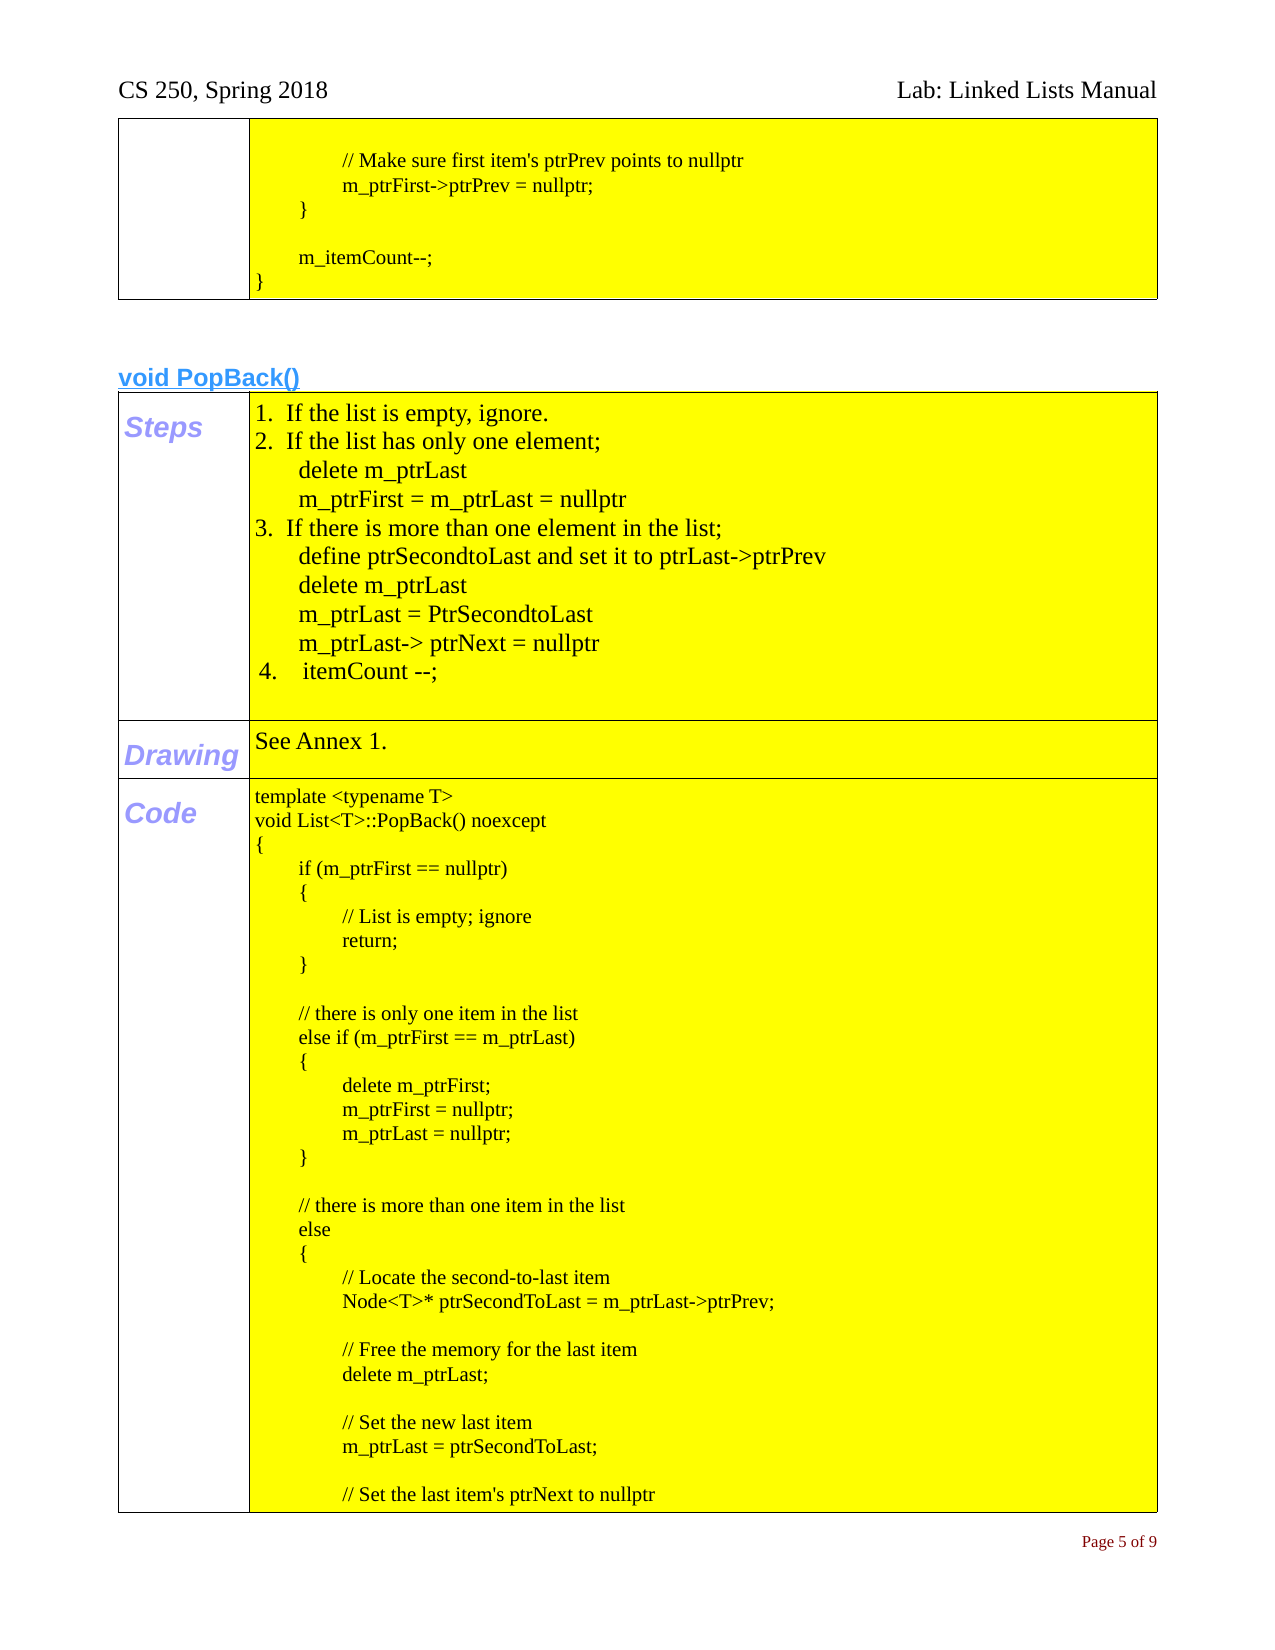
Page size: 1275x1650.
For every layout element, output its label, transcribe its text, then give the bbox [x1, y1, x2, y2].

table_cell See Annex 1. [250, 721, 1157, 778]
table_cell // Make sure first item's ptrPrev points to nullptr m_ptrFirst->ptrPrev = nullptr; } m_itemCount--; } [250, 119, 1157, 298]
subtitle void PopBack() [118, 363, 1157, 391]
table_cell Code [119, 779, 249, 1512]
table_cell [119, 119, 249, 298]
table_cell template <typename T> void List<T>::PopBack() noexcept { if (m_ptrFirst == nullptr) { // List is empty; ignore return; } // there is only one item in the list else if (m_ptrFirst == m_ptrLast) { delete m_ptrFirst; m_ptrFirst = nullptr; m_ptrLast = nullptr; } // there is more than one item in the list else { // Locate the second-to-last item Node<T>* ptrSecondToLast = m_ptrLast->ptrPrev; // Free the memory for the last item delete m_ptrLast; // Set the new last item m_ptrLast = ptrSecondToLast; // Set the last item's ptrNext to nullptr [250, 779, 1157, 1512]
table_cell Drawing [119, 721, 249, 778]
table_header 1. If the list is empty, ignore. 2. If the list has only one element; delete m_ptrLast m_ptrFirst = m_ptrLast = nullptr 3. If there is more than one element in the list; define ptrSecondtoLast and set it to ptrLast->ptrPrev delete m_ptrLast m_ptrLast = PtrSecondtoLast m_ptrLast-> ptrNext = nullptr 4. itemCount --; [250, 393, 1157, 720]
table_header Steps [119, 393, 249, 720]
